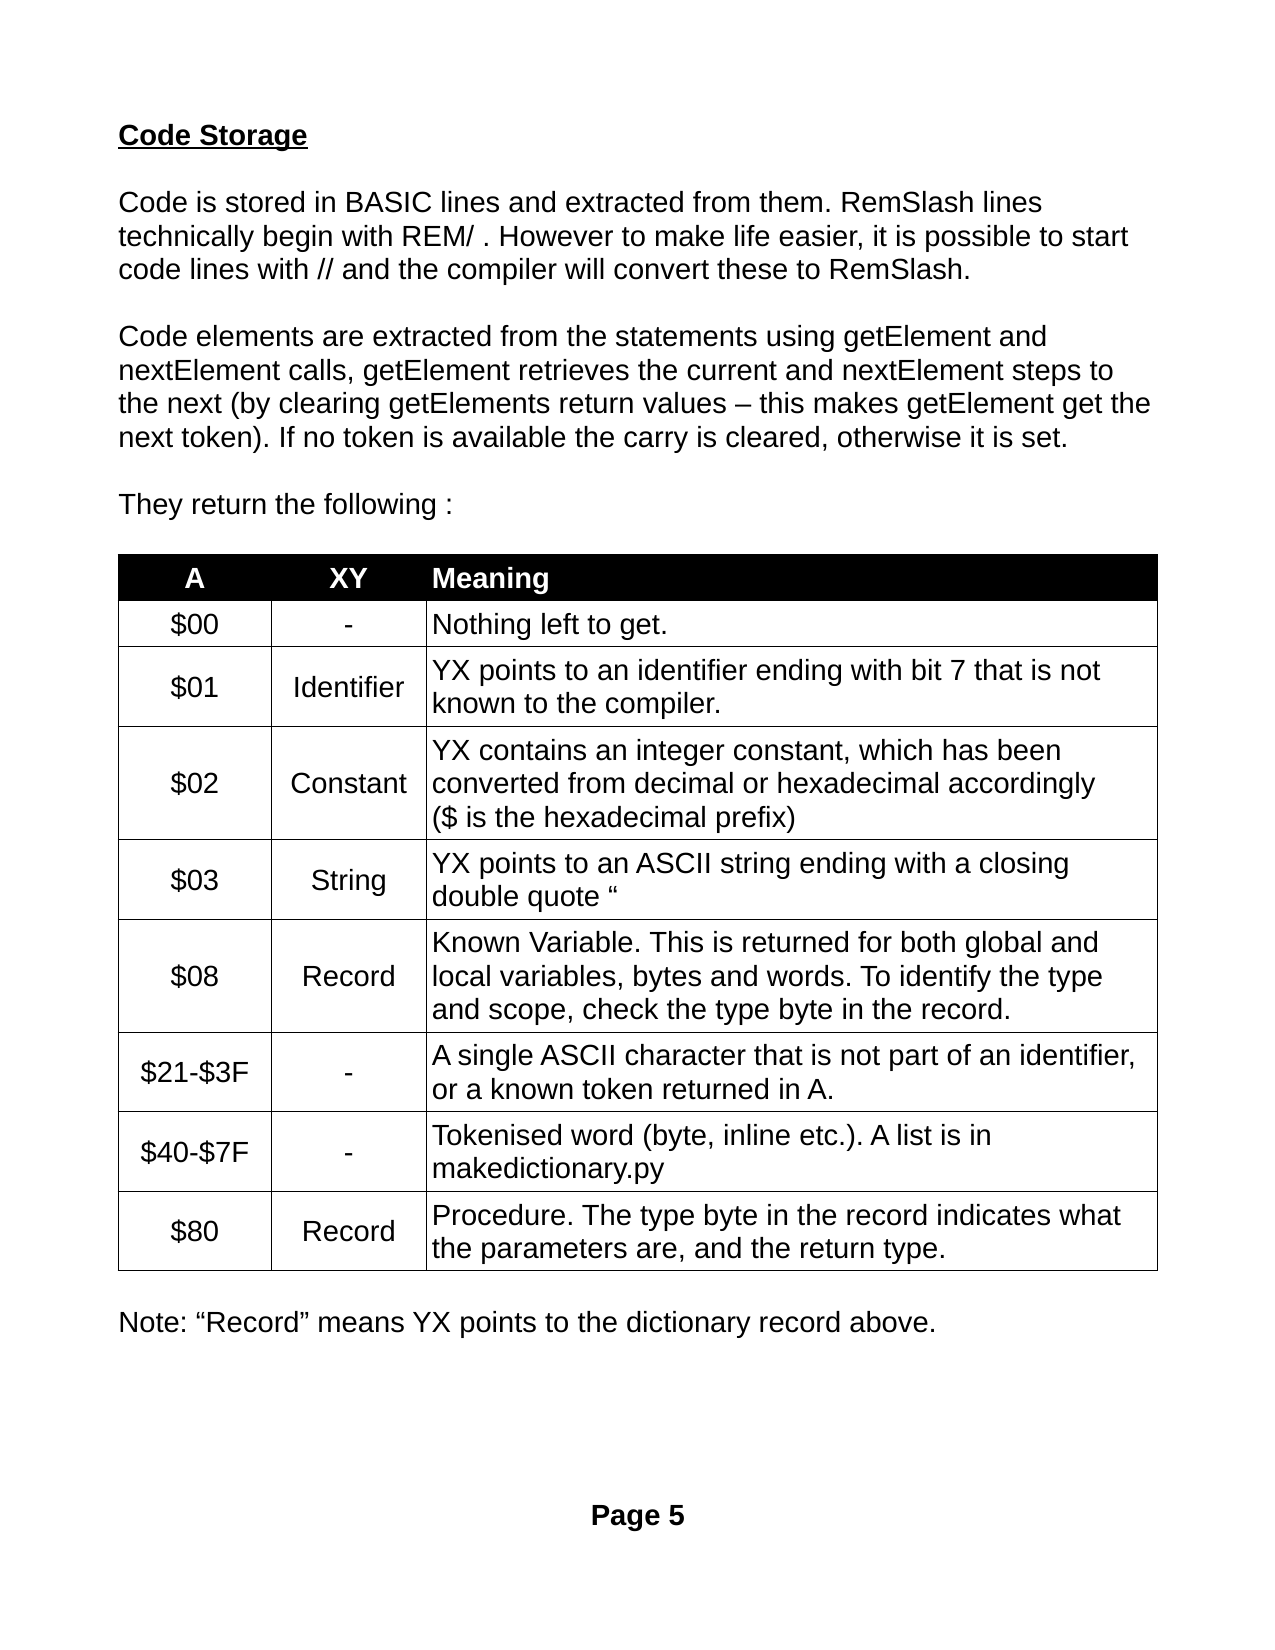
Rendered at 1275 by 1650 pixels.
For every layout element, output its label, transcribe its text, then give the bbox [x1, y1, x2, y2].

table_cell $40-$7F [119, 1112, 271, 1191]
table_cell $80 [119, 1192, 271, 1270]
table_cell Tokenised word (byte, inline etc.). A list is in makedictionary.py [427, 1112, 1157, 1191]
table_cell String [272, 840, 426, 918]
table_cell $08 [119, 920, 271, 1032]
table_cell A single ASCII character that is not part of an identifier, or a known token returned in A. [427, 1033, 1157, 1111]
table_cell - [272, 1112, 426, 1191]
table_cell Record [272, 1192, 426, 1270]
table_cell $03 [119, 840, 271, 918]
table_cell Known Variable. This is returned for both global and local variables, bytes and words. To identify the type and scope, check the type byte in the record. [427, 920, 1157, 1032]
table_cell Procedure. The type byte in the record indicates what the parameters are, and the return type. [427, 1192, 1157, 1270]
text Code elements are extracted from the statements using getElement and nextElement calls, getElement retrieves the current and nextElement steps to the next (by clearing getElements return values – this makes getElement get the next token). If no token is available the carry is cleared, otherwise it is set. [118, 319, 1157, 453]
text They return the following : [118, 487, 1157, 521]
table_cell $00 [119, 601, 271, 646]
table_cell Nothing left to get. [427, 601, 1157, 646]
table_header XY [272, 555, 426, 600]
table_header A [119, 555, 271, 600]
table_cell $21-$3F [119, 1033, 271, 1111]
table_header Meaning [427, 555, 1157, 600]
table_cell Constant [272, 727, 426, 839]
table_cell $01 [119, 647, 271, 726]
table_cell YX contains an integer constant, which has been converted from decimal or hexadecimal accordingly ($ is the hexadecimal prefix) [427, 727, 1157, 839]
text Code is stored in BASIC lines and extracted from them. RemSlash lines technically begin with REM/ . However to make life easier, it is possible to start code lines with // and the compiler will convert these to RemSlash. [118, 185, 1157, 286]
table_cell - [272, 1033, 426, 1111]
table_cell YX points to an identifier ending with bit 7 that is not known to the compiler. [427, 647, 1157, 726]
text Note: “Record” means YX points to the dictionary record above. [118, 1305, 1157, 1338]
table_cell Record [272, 920, 426, 1032]
table_cell YX points to an ASCII string ending with a closing double quote “ [427, 840, 1157, 918]
table_cell - [272, 601, 426, 646]
text Code Storage [118, 118, 1157, 152]
table_cell $02 [119, 727, 271, 839]
table_cell Identifier [272, 647, 426, 726]
